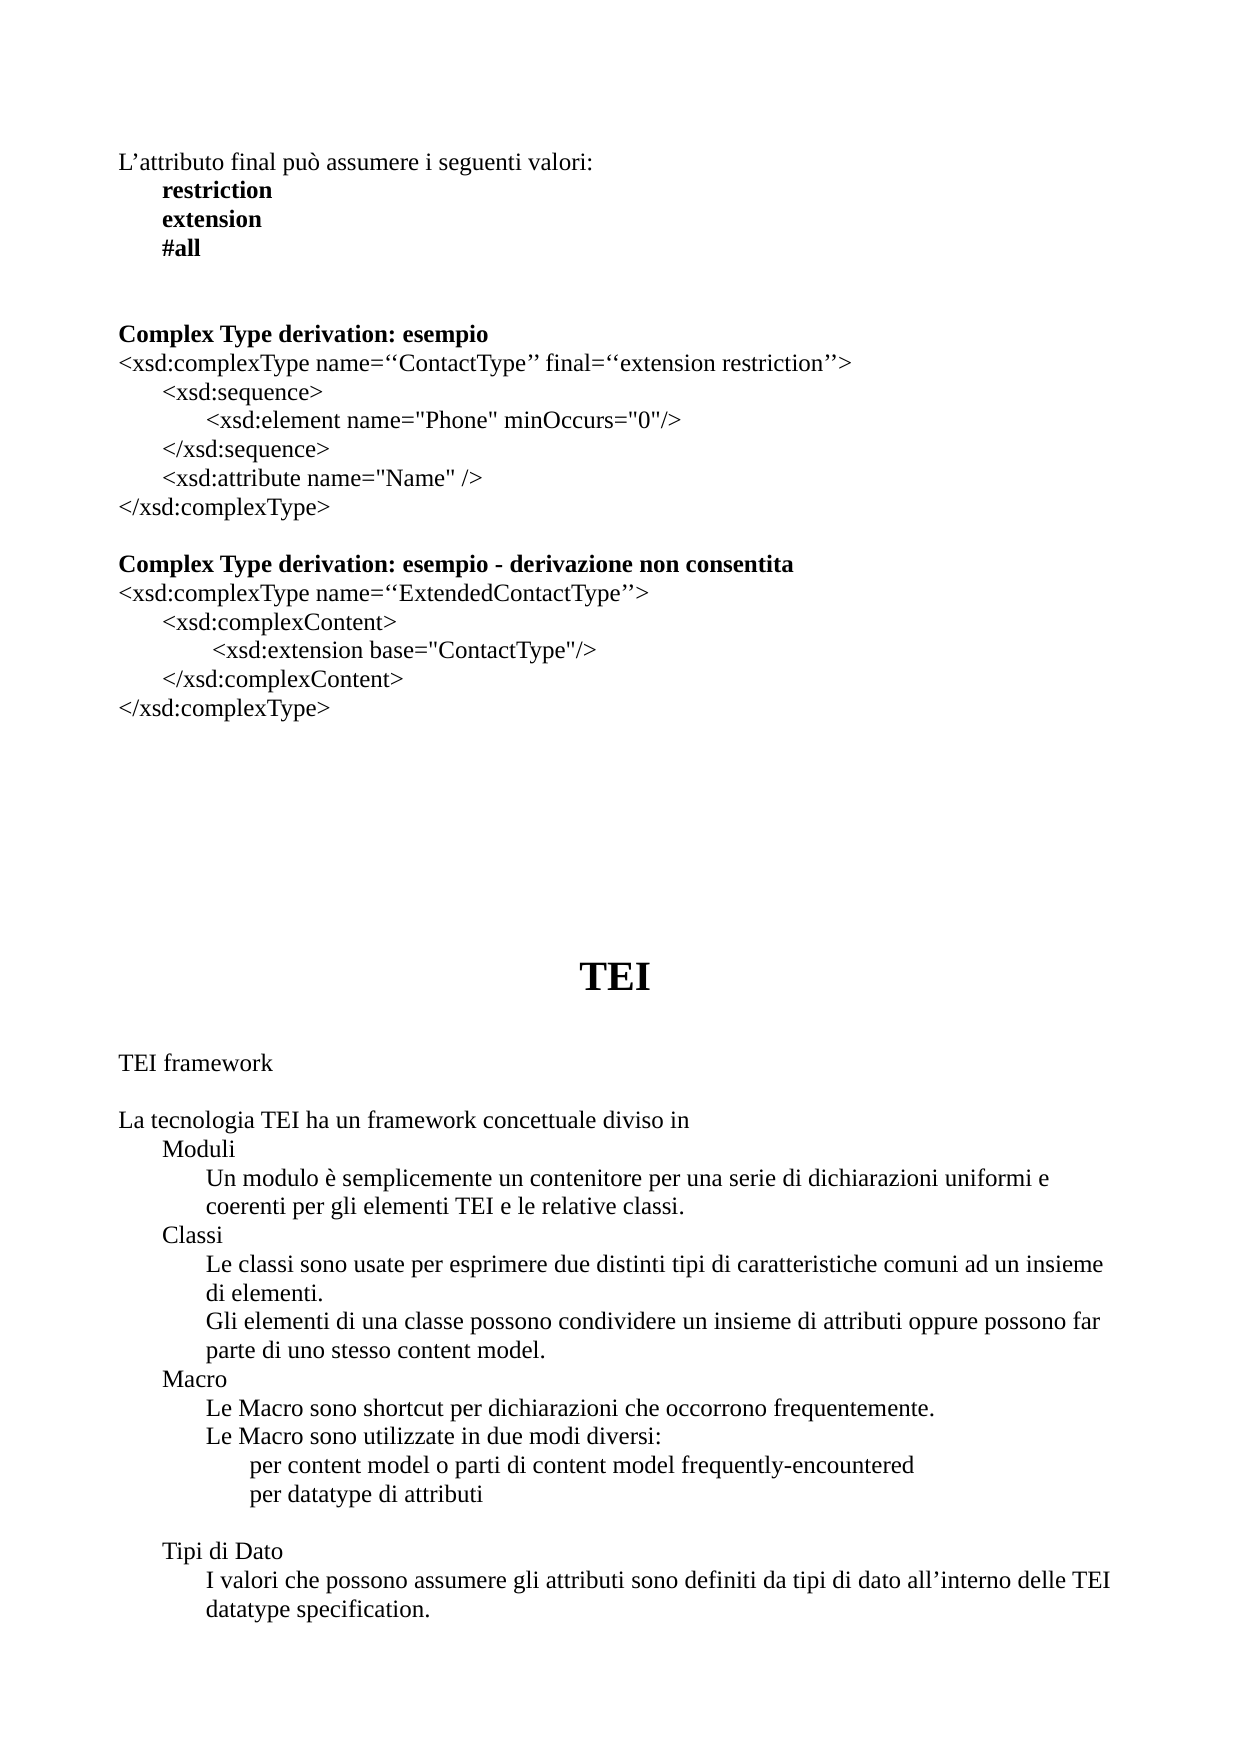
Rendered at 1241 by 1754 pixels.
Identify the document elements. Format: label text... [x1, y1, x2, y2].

text Un modulo è semplicemente un contenitore per una serie di dichiarazioni uniformi e coerenti per gli elementi TEI e le relative classi. [118, 1163, 1122, 1220]
text Gli elementi di una classe possono condividere un insieme di attributi oppure possono far parte di uno stesso content model. [118, 1306, 1122, 1364]
text </xsd:complexType> [118, 693, 1122, 722]
text I valori che possono assumere gli attributi sono definiti da tipi di dato all’interno delle TEI datatype specification. [118, 1565, 1122, 1623]
text #all [118, 233, 1122, 262]
text Le Macro sono utilizzate in due modi diversi: [118, 1421, 1122, 1450]
text <xsd:element name="Phone" minOccurs="0"/> [118, 406, 1122, 434]
text Complex Type derivation: esempio - derivazione non consentita [118, 549, 1122, 578]
text </xsd:complexType> [118, 492, 1122, 521]
text Moduli [118, 1134, 1122, 1163]
text <xsd:complexContent> [118, 607, 1122, 636]
text per content model o parti di content model frequently-encountered [118, 1450, 1122, 1479]
text TEI framework [118, 1048, 1122, 1076]
text La tecnologia TEI ha un framework concettuale diviso in [118, 1105, 1122, 1134]
text </xsd:sequence> [118, 434, 1122, 463]
text Classi [118, 1220, 1122, 1249]
text </xsd:complexContent> [118, 664, 1122, 693]
text Macro [118, 1364, 1122, 1393]
text per datatype di attributi [118, 1479, 1122, 1508]
text Complex Type derivation: esempio [118, 319, 1122, 348]
text Tipi di Dato [118, 1536, 1122, 1565]
text <xsd:complexType name=‘‘ExtendedContactType’’> [118, 578, 1122, 607]
text L’attributo final può assumere i seguenti valori: [118, 147, 1122, 176]
text Le Macro sono shortcut per dichiarazioni che occorrono frequentemente. [118, 1393, 1122, 1421]
text <xsd:sequence> [118, 377, 1122, 406]
text extension [118, 204, 1122, 233]
text <xsd:attribute name="Name" /> [118, 463, 1122, 492]
text TEI [118, 952, 1122, 1000]
text <xsd:complexType name=‘‘ContactType’’ final=‘‘extension restriction’’> [118, 348, 1122, 377]
text restriction [118, 176, 1122, 204]
text Le classi sono usate per esprimere due distinti tipi di caratteristiche comuni ad un insieme di elementi. [118, 1249, 1122, 1306]
text <xsd:extension base="ContactType"/> [118, 636, 1122, 664]
